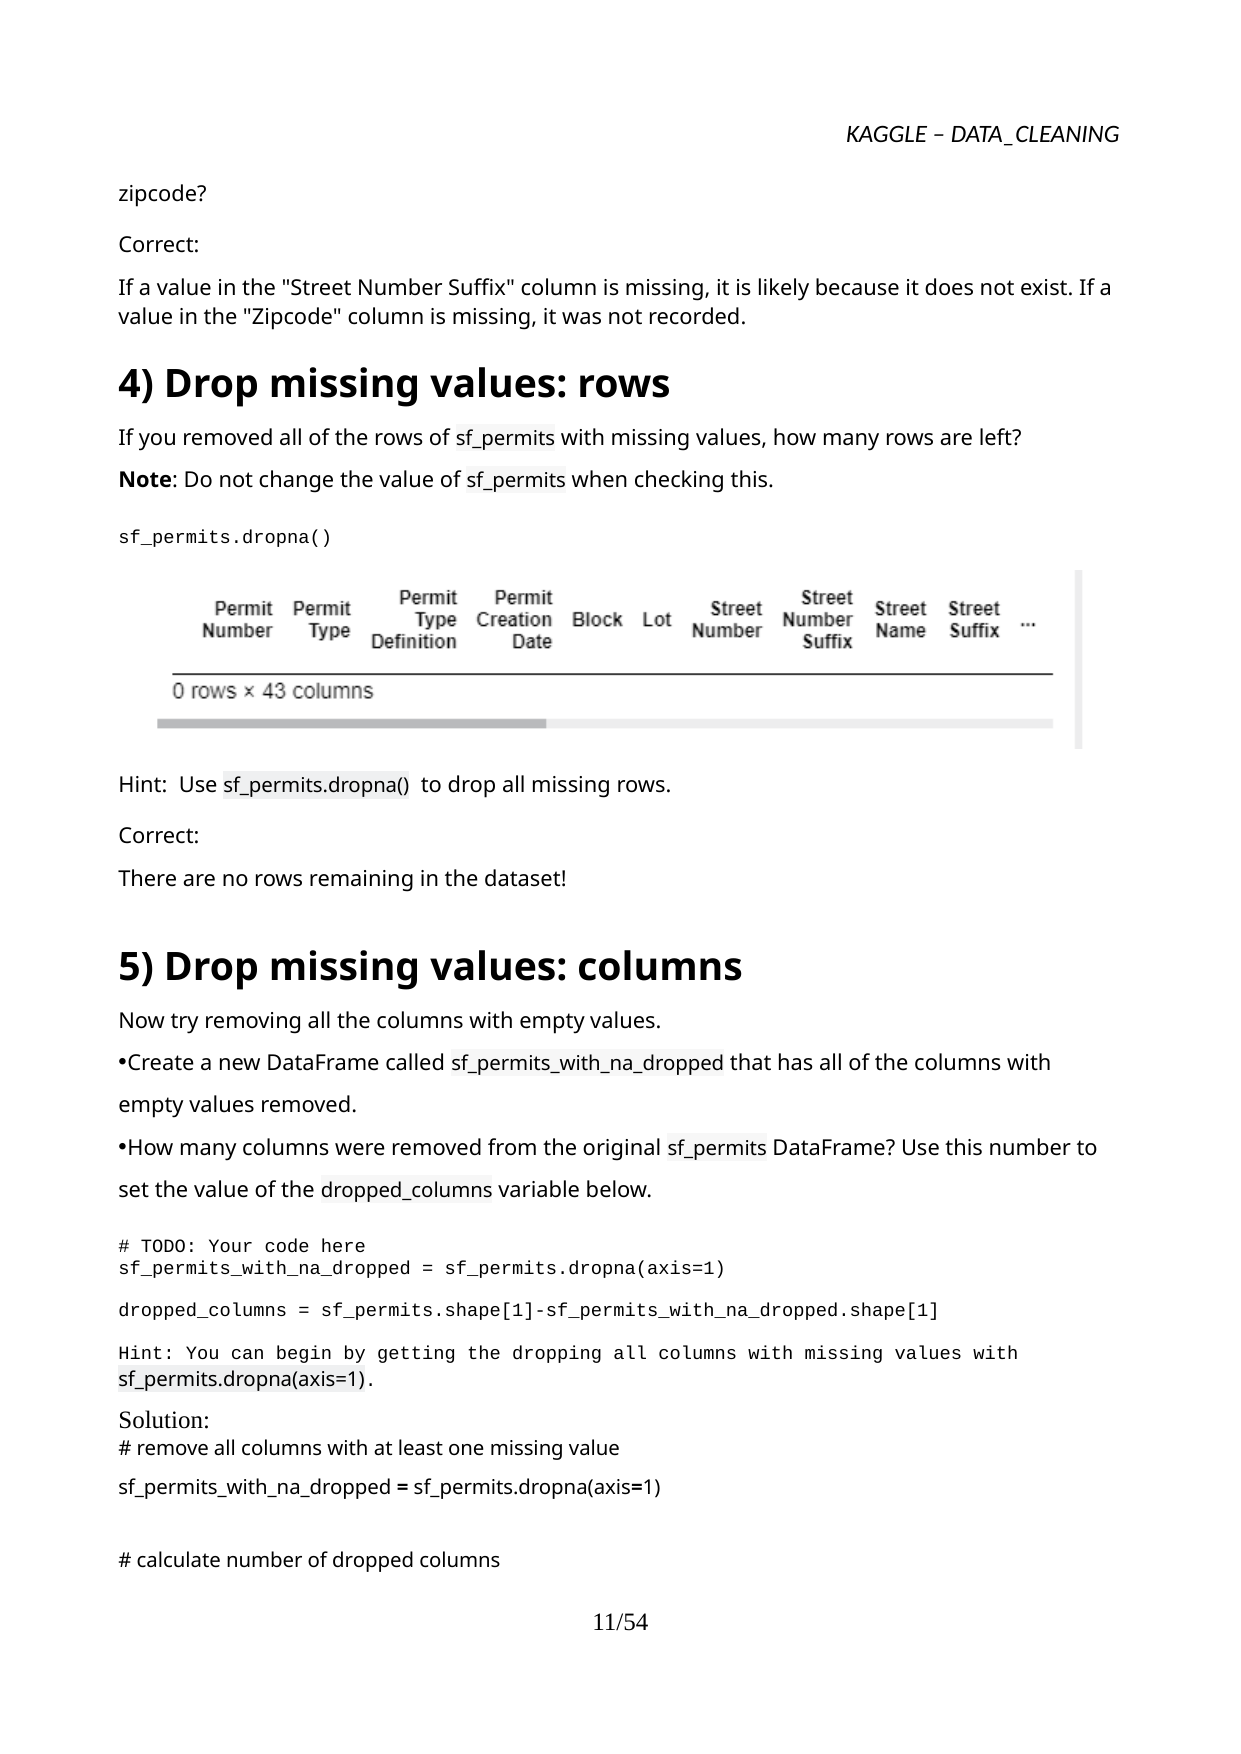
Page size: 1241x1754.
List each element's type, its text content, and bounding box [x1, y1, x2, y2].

text If you removed all of the rows of sf_permits with missing values, how many rows are left? [118, 422, 1122, 452]
text Hint: Use sf_permits.dropna() to drop all missing rows. [118, 769, 1122, 799]
text sf_permits_with_na_dropped = sf_permits.dropna(axis=1) [118, 1473, 1122, 1501]
text Solution: [118, 1405, 1122, 1434]
text # calculate number of dropped columns [118, 1546, 1122, 1573]
text Note: Do not change the value of sf_permits when checking this. [118, 464, 1122, 494]
picture [157, 570, 1083, 749]
text There are no rows remaining in the dataset! [118, 863, 1122, 893]
subtitle 5) Drop missing values: columns [118, 939, 1122, 992]
text If a value in the "Street Number Suffix" column is missing, it is likely because it does not exist. If a value in the "Zipcode" column is missing, it was not recorded. [118, 271, 1122, 331]
list Create a new DataFrame called sf_permits_with_na_dropped that has all of the columns with empty values removed. [118, 1047, 1122, 1119]
text Correct: [118, 821, 1122, 850]
text Now try removing all the columns with empty values. [118, 1004, 1122, 1034]
text zipcode? [118, 178, 1122, 208]
text dropped_columns = sf_permits.shape[1]-sf_permits_with_na_dropped.shape[1] [118, 1301, 1122, 1322]
subtitle 4) Drop missing values: rows [118, 356, 1122, 409]
text sf_permits_with_na_dropped = sf_permits.dropna(axis=1) [118, 1258, 1122, 1280]
text sf_permits.dropna() [118, 528, 1122, 549]
text # TODO: Your code here [118, 1237, 1122, 1258]
text Hint: You can begin by getting the dropping all columns with missing values with sf_permits.dropna(axis=1). [118, 1343, 1122, 1392]
list How many columns were removed from the original sf_permits DataFrame? Use this number to set the value of the dropped_columns variable below. [118, 1131, 1122, 1203]
text # remove all columns with at least one missing value [118, 1434, 1122, 1461]
text Correct: [118, 229, 1122, 259]
